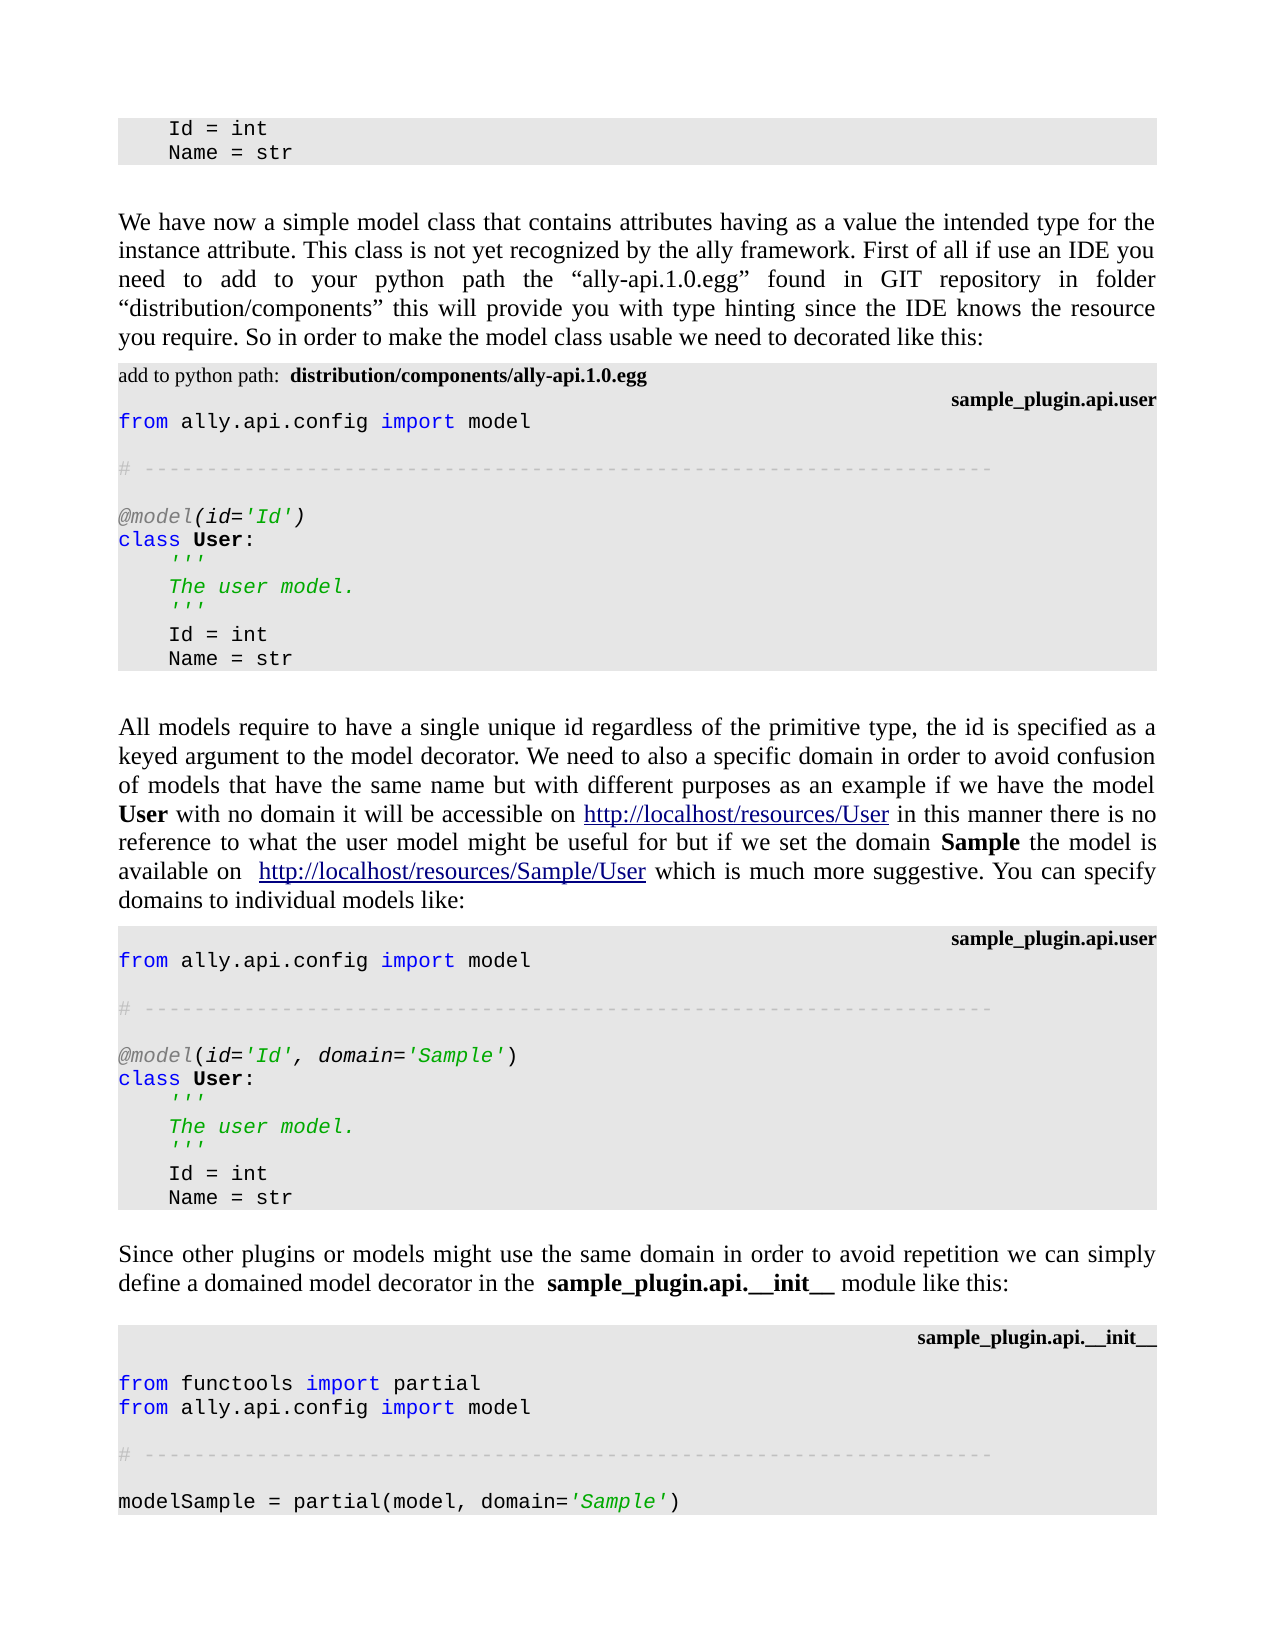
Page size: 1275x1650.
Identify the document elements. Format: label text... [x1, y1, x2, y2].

table_cell from ally.api.config import model # -------------------------------------------------------------------- @model(id='Id', domain='Sample') class User: ''' The user model. ''' Id = int Name = str [118, 950, 1157, 1210]
text Since other plugins or models might use the same domain in order to avoid repetition we can simply define a domained model decorator in the sample_plugin.api.__init__ module like this: [118, 1239, 1157, 1297]
table_cell from ally.api.config import model # -------------------------------------------------------------------- @model(id='Id') class User: ''' The user model. ''' Id = int Name = str [118, 411, 1157, 529]
table_cell from functools import partial from ally.api.config import model # -------------------------------------------------------------------- modelSample = partial(model, domain='Sample') [118, 1373, 1157, 1515]
text We have now a simple model class that contains attributes having as a value the intended type for the instance attribute. This class is not yet recognized by the ally framework. First of all if use an IDE you need to add to your python path the “ally-api.1.0.egg” found in GIT repository in folder “distribution/components” this will provide you with type hinting since the IDE knows the resource you require. So in order to make the model class usable we need to decorated like this: [118, 207, 1157, 350]
text All models require to have a single unique id regardless of the primitive type, the id is specified as a keyed argument to the model decorator. We need to also a specific domain in order to avoid confusion of models that have the same name but with different purposes as an example if we have the model User with no domain it will be accessible on http://localhost/resources/User in this manner there is no reference to what the user model might be useful for but if we set the domain Sample the model is available on http://localhost/resources/Sample/User which is much more suggestive. You can specify domains to individual models like: [118, 712, 1157, 914]
